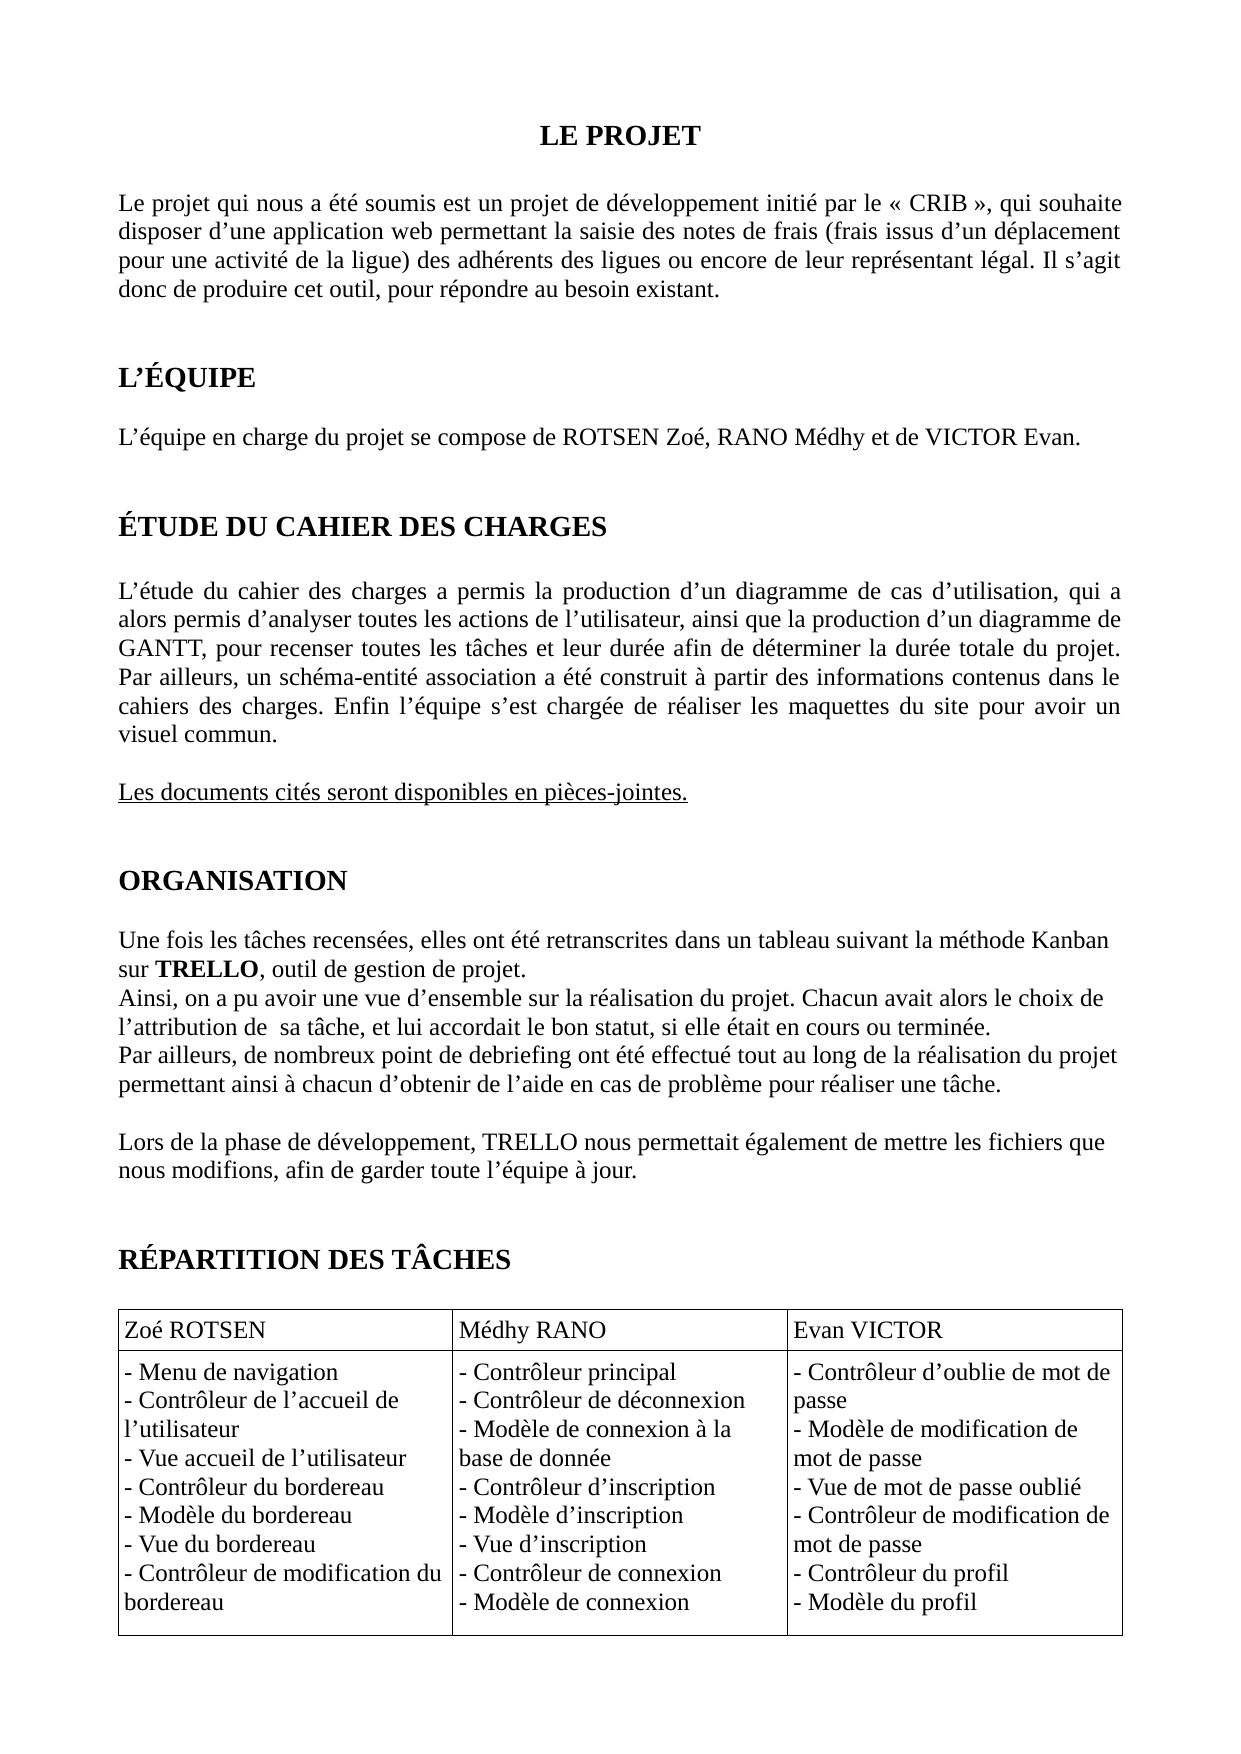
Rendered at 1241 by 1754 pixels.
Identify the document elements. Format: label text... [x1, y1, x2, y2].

text Par ailleurs, de nombreux point de debriefing ont été effectué tout au long de la réalisation du projet permettant ainsi à chacun d’obtenir de l’aide en cas de problème pour réaliser une tâche. [118, 1041, 1122, 1098]
table_header Evan VICTOR [788, 1310, 1122, 1350]
text L’équipe en charge du projet se compose de ROTSEN Zoé, RANO Médhy et de VICTOR Evan. [118, 422, 1122, 451]
text Le projet qui nous a été soumis est un projet de développement initié par le « CRIB », qui souhaite disposer d’une application web permettant la saisie des notes de frais (frais issus d’un déplacement pour une activité de la ligue) des adhérents des ligues ou encore de leur représentant légal. Il s’agit donc de produire cet outil, pour répondre au besoin existant. [118, 188, 1122, 303]
text LE PROJET [118, 118, 1122, 152]
table_cell - Menu de navigation - Contrôleur de l’accueil de l’utilisateur - Vue accueil de l’utilisateur - Contrôleur du bordereau - Modèle du bordereau - Vue du bordereau - Contrôleur de modification du bordereau [119, 1351, 452, 1635]
text L’étude du cahier des charges a permis la production d’un diagramme de cas d’utilisation, qui a alors permis d’analyser toutes les actions de l’utilisateur, ainsi que la production d’un diagramme de GANTT, pour recenser toutes les tâches et leur durée afin de déterminer la durée totale du projet. Par ailleurs, un schéma-entité association a été construit à partir des informations contenus dans le cahiers des charges. Enfin l’équipe s’est chargée de réaliser les maquettes du site pour avoir un visuel commun. [118, 576, 1122, 748]
text ORGANISATION [118, 863, 1122, 897]
text Les documents cités seront disponibles en pièces-jointes. [118, 777, 1122, 806]
text Ainsi, on a pu avoir une vue d’ensemble sur la réalisation du projet. Chacun avait alors le choix de l’attribution de sa tâche, et lui accordait le bon statut, si elle était en cours ou terminée. [118, 983, 1122, 1041]
table_header Médhy RANO [453, 1310, 787, 1350]
text RÉPARTITION DES TÂCHES [118, 1242, 1122, 1275]
table_header Zoé ROTSEN [119, 1310, 452, 1350]
table_cell - Contrôleur d’oublie de mot de passe - Modèle de modification de mot de passe - Vue de mot de passe oublié - Contrôleur de modification de mot de passe - Contrôleur du profil - Modèle du profil [788, 1351, 1122, 1635]
text L’ÉQUIPE [118, 360, 1122, 394]
text Lors de la phase de développement, TRELLO nous permettait également de mettre les fichiers que nous modifions, afin de garder toute l’équipe à jour. [118, 1127, 1122, 1184]
table_cell - Contrôleur principal - Contrôleur de déconnexion - Modèle de connexion à la base de donnée - Contrôleur d’inscription - Modèle d’inscription - Vue d’inscription - Contrôleur de connexion - Modèle de connexion [453, 1351, 787, 1635]
text Une fois les tâches recensées, elles ont été retranscrites dans un tableau suivant la méthode Kanban sur TRELLO, outil de gestion de projet. [118, 926, 1122, 983]
text ÉTUDE DU CAHIER DES CHARGES [118, 509, 1122, 542]
